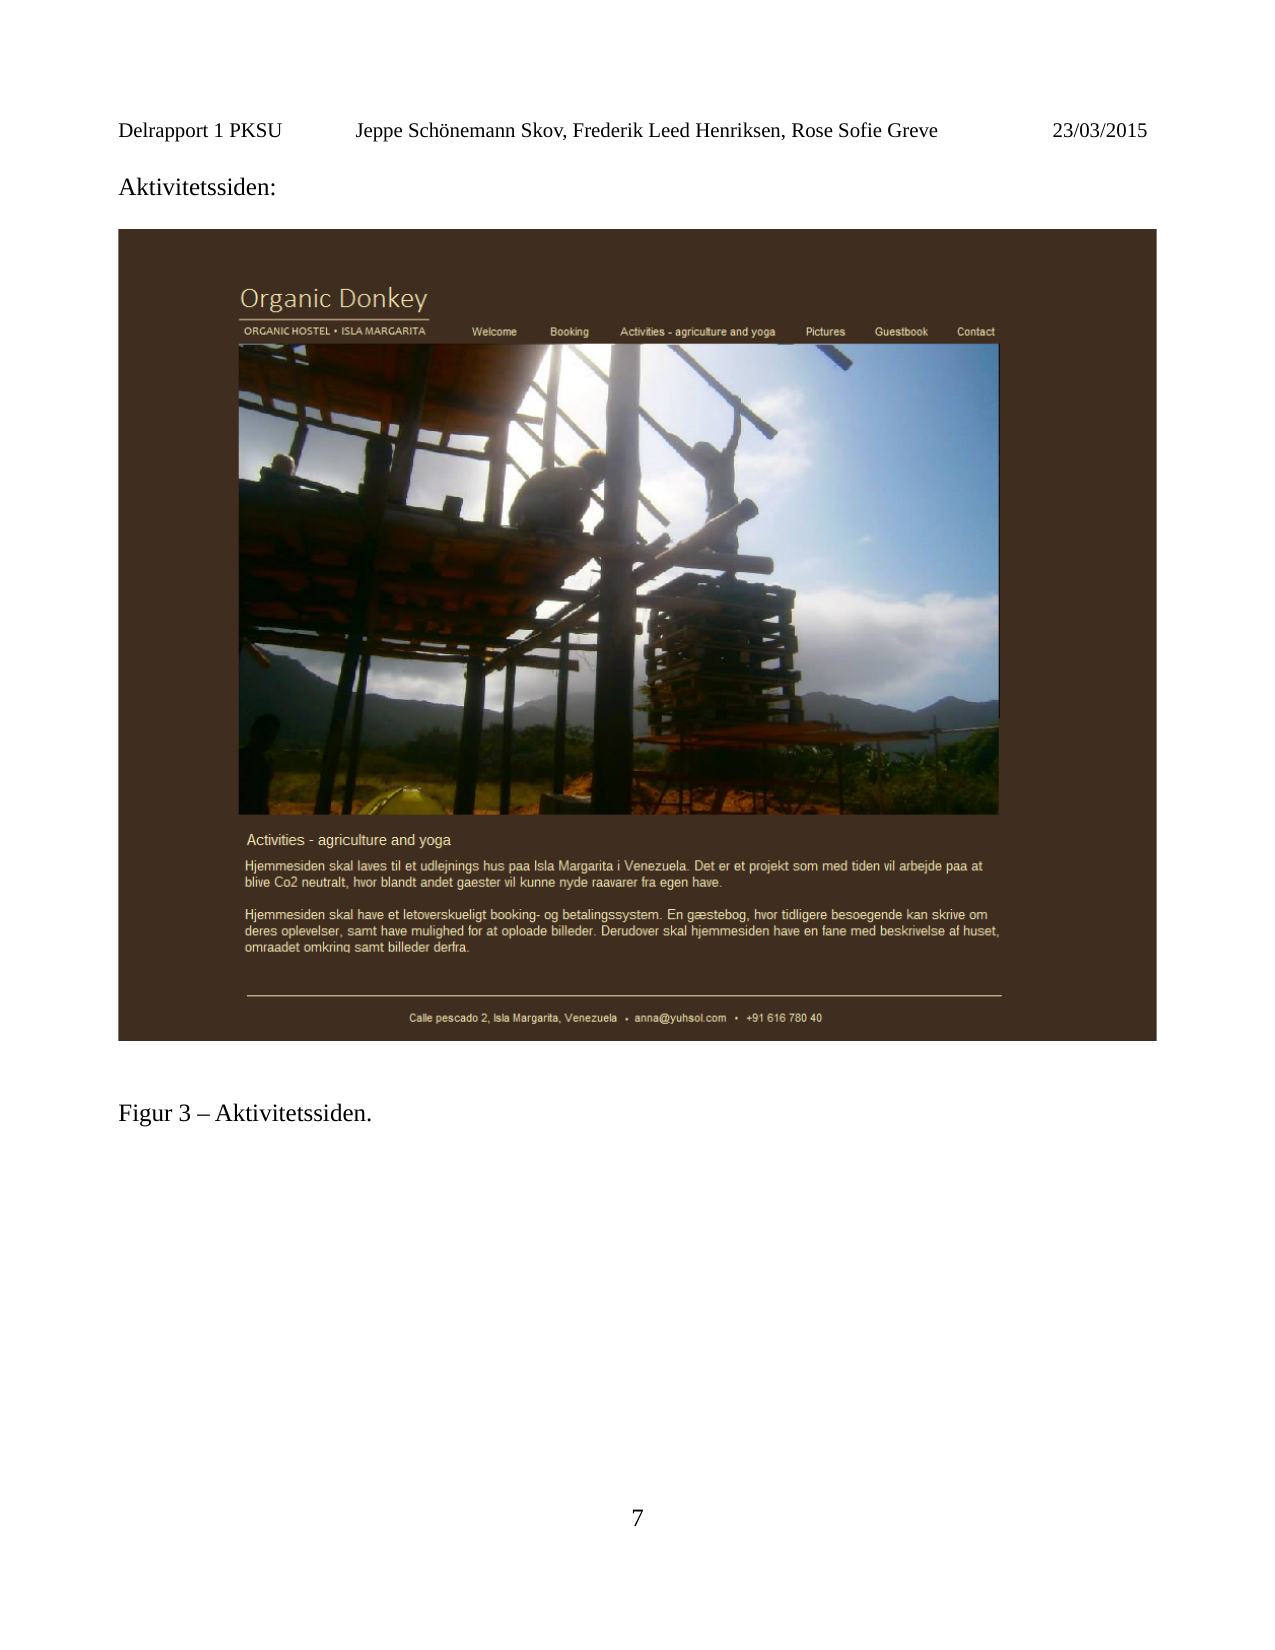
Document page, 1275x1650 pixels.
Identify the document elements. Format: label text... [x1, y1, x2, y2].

text Aktivitetssiden: [118, 172, 1157, 200]
text Figur 3 – Aktivitetssiden. [118, 1098, 1157, 1127]
picture [118, 229, 1157, 1041]
